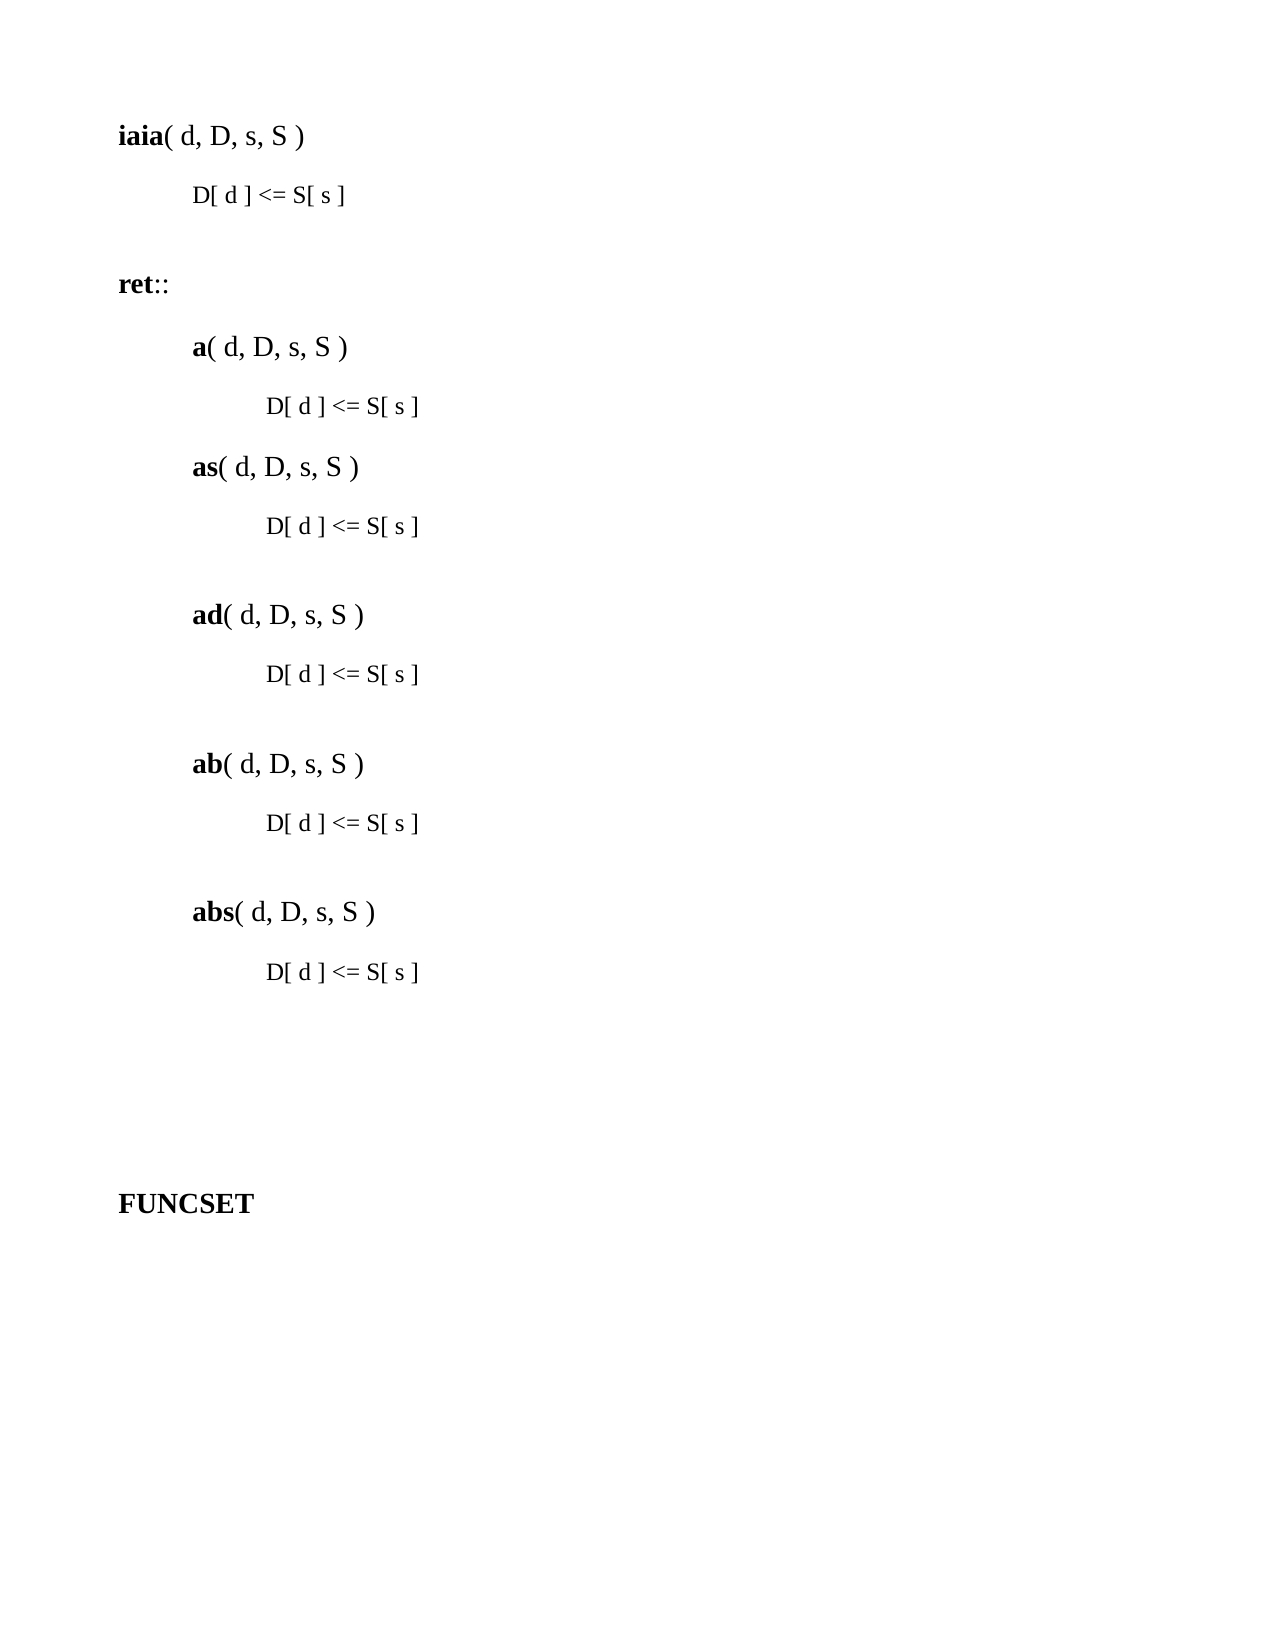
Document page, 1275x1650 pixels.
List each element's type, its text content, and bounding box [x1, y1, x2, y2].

text ab( d, D, s, S ) [118, 746, 1157, 779]
text FUNCSET [118, 1187, 1157, 1220]
text D[ d ] <= S[ s ] [118, 659, 1157, 688]
text D[ d ] <= S[ s ] [118, 808, 1157, 837]
text as( d, D, s, S ) [118, 449, 1157, 482]
text a( d, D, s, S ) [118, 329, 1157, 362]
text ret:: [118, 267, 1157, 300]
text D[ d ] <= S[ s ] [118, 957, 1157, 985]
text abs( d, D, s, S ) [118, 894, 1157, 928]
text D[ d ] <= S[ s ] [118, 391, 1157, 420]
text D[ d ] <= S[ s ] [118, 511, 1157, 540]
text D[ d ] <= S[ s ] [118, 180, 1157, 209]
text ad( d, D, s, S ) [118, 597, 1157, 631]
text iaia( d, D, s, S ) [118, 118, 1157, 152]
